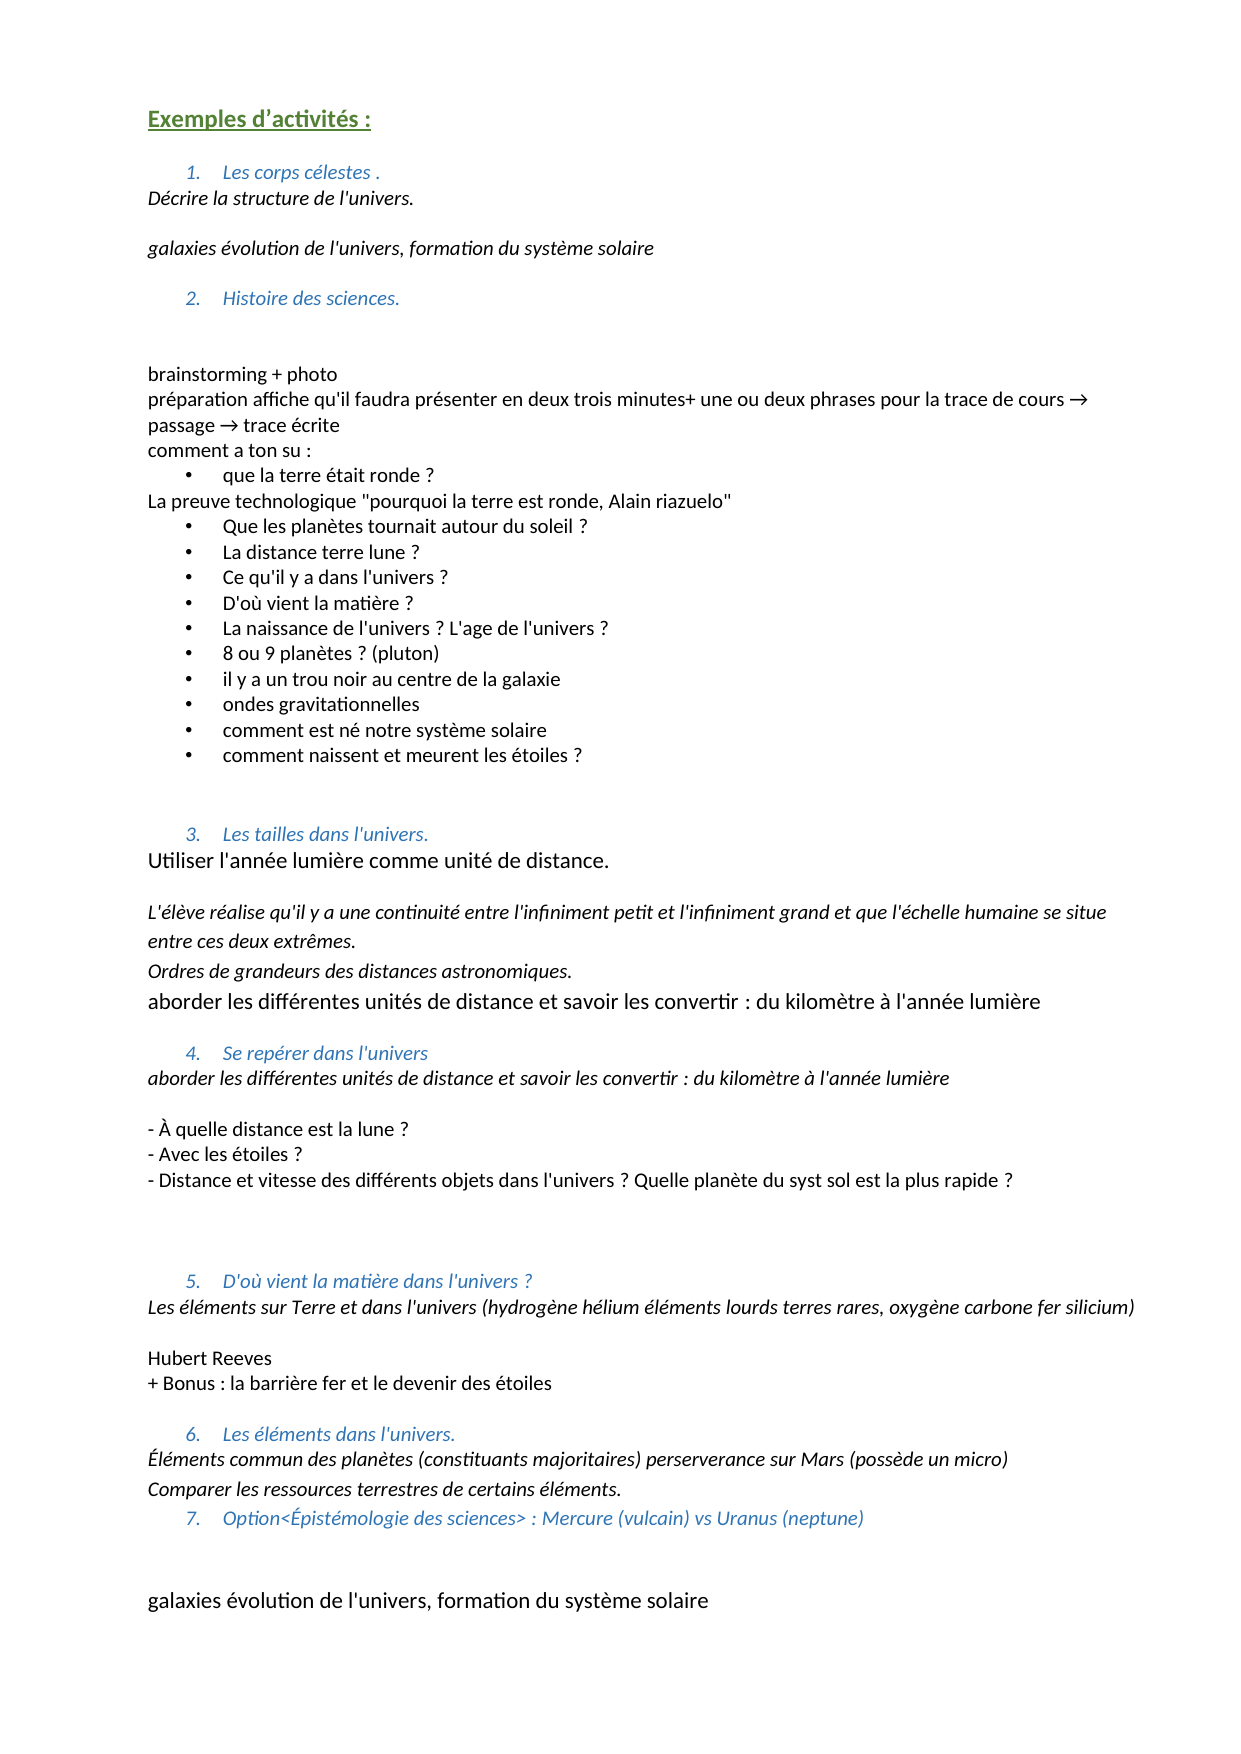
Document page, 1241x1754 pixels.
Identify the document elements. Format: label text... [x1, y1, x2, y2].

list Que les planètes tournait autour du soleil ? [185, 513, 1152, 539]
list La distance terre lune ? [185, 539, 1152, 564]
text Décrire la structure de l'univers. [148, 185, 1152, 210]
text galaxies évolution de l'univers, formation du système solaire [148, 1586, 1152, 1614]
list 8 ou 9 planètes ? (pluton) [185, 641, 1152, 666]
text - Distance et vitesse des différents objets dans l'univers ? Quelle planète du syst sol est la plus rapide ? [148, 1167, 1152, 1192]
list Histoire des sciences. [185, 285, 1152, 310]
list Se repérer dans l'univers [185, 1040, 1152, 1065]
text galaxies évolution de l'univers, formation du système solaire [148, 235, 1152, 260]
text préparation affiche qu'il faudra présenter en deux trois minutes+ une ou deux phrases pour la trace de cours → passage → trace écrite [148, 386, 1152, 437]
text aborder les différentes unités de distance et savoir les convertir : du kilomètre à l'année lumière [148, 1065, 1152, 1091]
list comment naissent et meurent les étoiles ? [185, 742, 1152, 768]
text comment a ton su : [148, 437, 1152, 463]
list il y a un trou noir au centre de la galaxie [185, 666, 1152, 691]
list Les tailles dans l'univers. [185, 821, 1152, 846]
text Exemples d’activités : [148, 103, 1152, 134]
text - À quelle distance est la lune ? [148, 1116, 1152, 1142]
text L'élève réalise qu'il y a une continuité entre l'infiniment petit et l'infiniment grand et que l'échelle humaine se situe entre ces deux extrêmes. [148, 899, 1152, 954]
text Hubert Reeves [148, 1345, 1152, 1370]
text Utiliser l'année lumière comme unité de distance. [148, 846, 1152, 874]
text brainstorming + photo [148, 361, 1152, 386]
list ondes gravitationnelles [185, 691, 1152, 717]
list Les éléments dans l'univers. [185, 1421, 1152, 1447]
list Les corps célestes . [185, 159, 1152, 185]
list comment est né notre système solaire [185, 717, 1152, 742]
text Comparer les ressources terrestres de certains éléments. [148, 1476, 1152, 1501]
list Ce qu'il y a dans l'univers ? [185, 564, 1152, 590]
list D'où vient la matière ? [185, 590, 1152, 615]
list Option<Épistémologie des sciences> : Mercure (vulcain) vs Uranus (neptune) [185, 1505, 1152, 1530]
list D'où vient la matière dans l'univers ? [185, 1269, 1152, 1294]
text La preuve technologique "pourquoi la terre est ronde, Alain riazuelo" [148, 488, 1152, 513]
text + Bonus : la barrière fer et le devenir des étoiles [148, 1370, 1152, 1396]
text Éléments commun des planètes (constituants majoritaires) perserverance sur Mars (possède un micro) [148, 1447, 1152, 1472]
text Ordres de grandeurs des distances astronomiques. [148, 958, 1152, 983]
text Les éléments sur Terre et dans l'univers (hydrogène hélium éléments lourds terres rares, oxygène carbone fer silicium) [148, 1294, 1152, 1319]
list que la terre était ronde ? [185, 463, 1152, 488]
list La naissance de l'univers ? L'age de l'univers ? [185, 615, 1152, 641]
text aborder les différentes unités de distance et savoir les convertir : du kilomètre à l'année lumière [148, 987, 1152, 1015]
text - Avec les étoiles ? [148, 1142, 1152, 1167]
